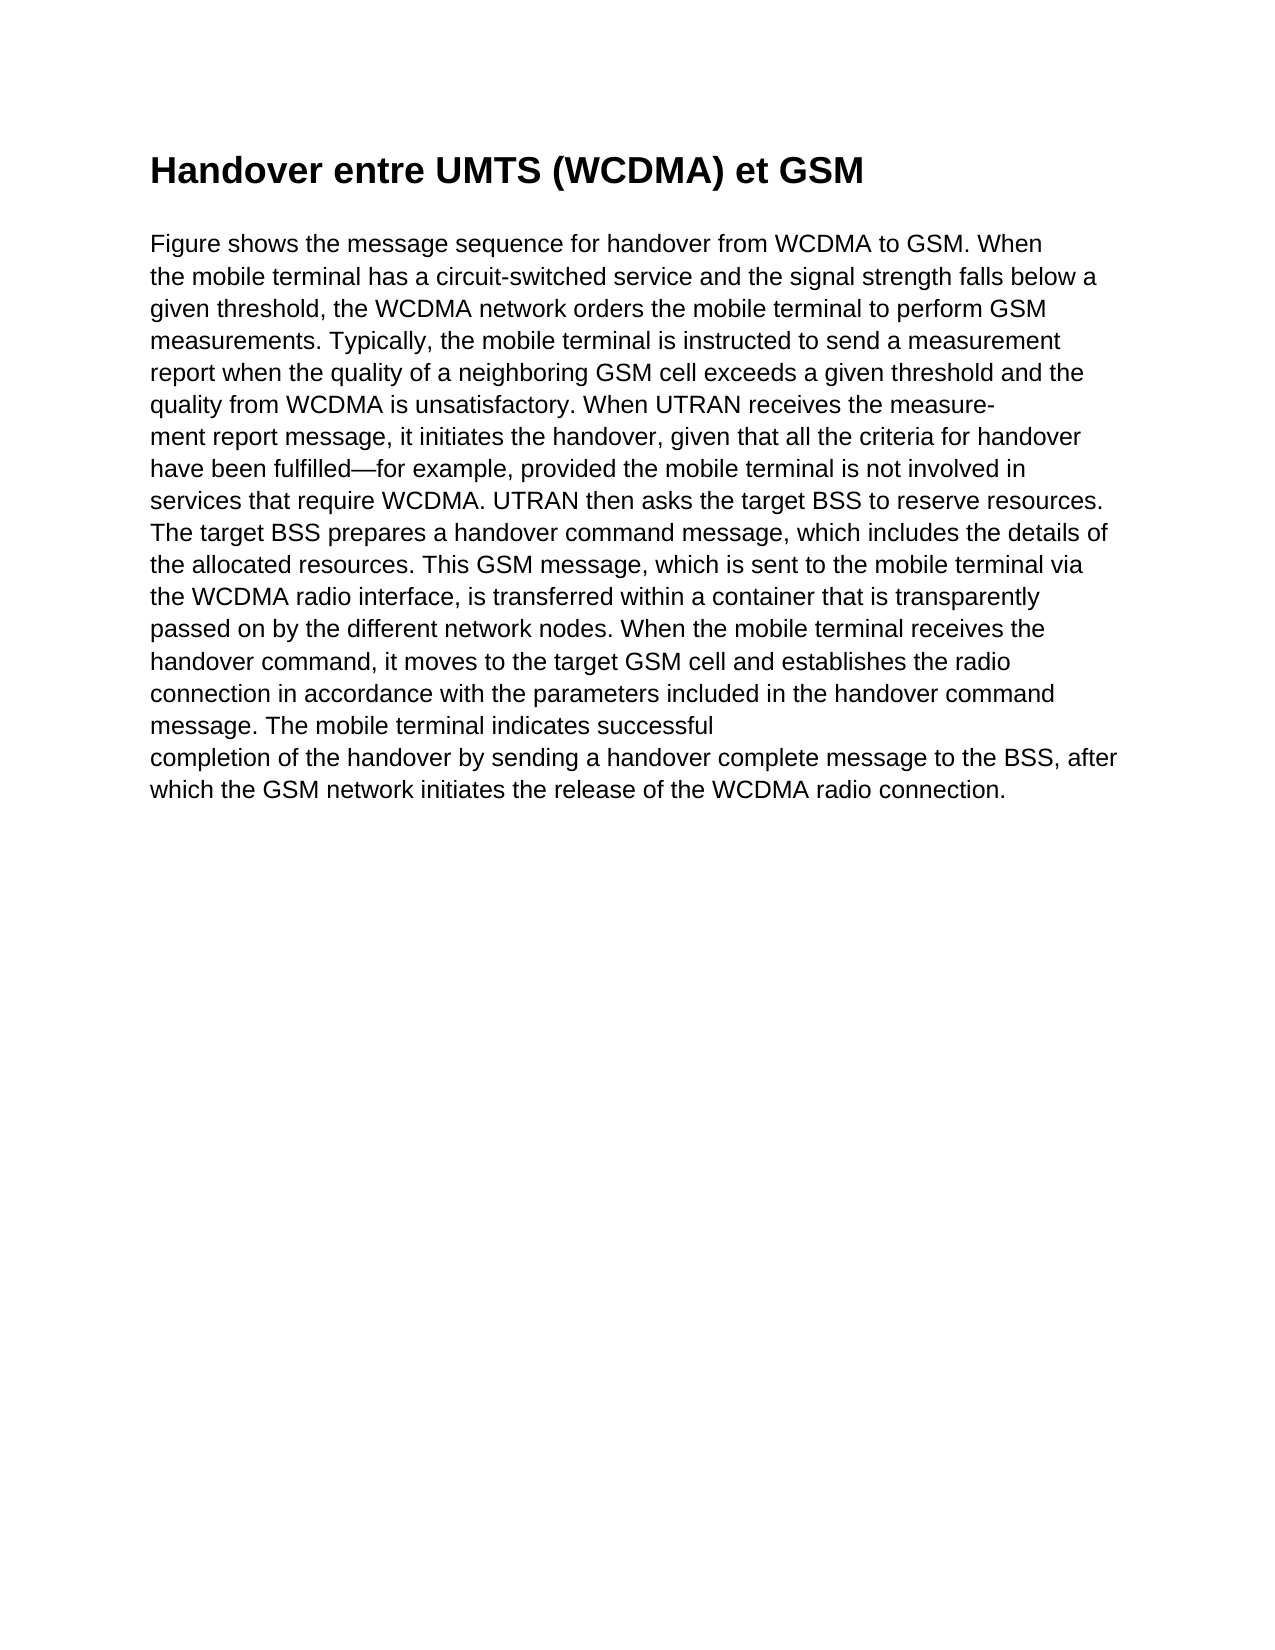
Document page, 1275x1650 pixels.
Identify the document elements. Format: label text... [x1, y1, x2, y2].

text have been fulfilled—for example, provided the mobile terminal is not involved in services that require WCDMA. UTRAN then asks the target BSS to reserve resources. The target BSS prepares a handover command message, which includes the details of the allocated resources. This GSM message, which is sent to the mobile terminal via the WCDMA radio interface, is transferred within a container that is transparently passed on by the different network nodes. When the mobile terminal receives the handover command, it moves to the target GSM cell and establishes the radio connection in accordance with the parameters included in the handover command message. The mobile terminal indicates successful [150, 455, 1125, 739]
text quality from WCDMA is unsatisfactory. When UTRAN receives the measure- [150, 391, 1125, 418]
text measurements. Typically, the mobile terminal is instructed to send a measurement report when the quality of a neighboring GSM cell exceeds a given threshold and the [150, 326, 1125, 386]
text completion of the handover by sending a handover complete message to the BSS, after [150, 743, 1125, 771]
text Handover entre UMTS (WCDMA) et GSM [150, 150, 1125, 192]
text Figure shows the message sequence for handover from WCDMA to GSM. When [150, 230, 1125, 258]
text which the GSM network initiates the release of the WCDMA radio connection. [150, 776, 1125, 803]
text given threshold, the WCDMA network orders the mobile terminal to perform GSM [150, 294, 1125, 322]
text ment report message, it initiates the handover, given that all the criteria for handover [150, 423, 1125, 451]
text the mobile terminal has a circuit-switched service and the signal strength falls below a [150, 262, 1125, 290]
